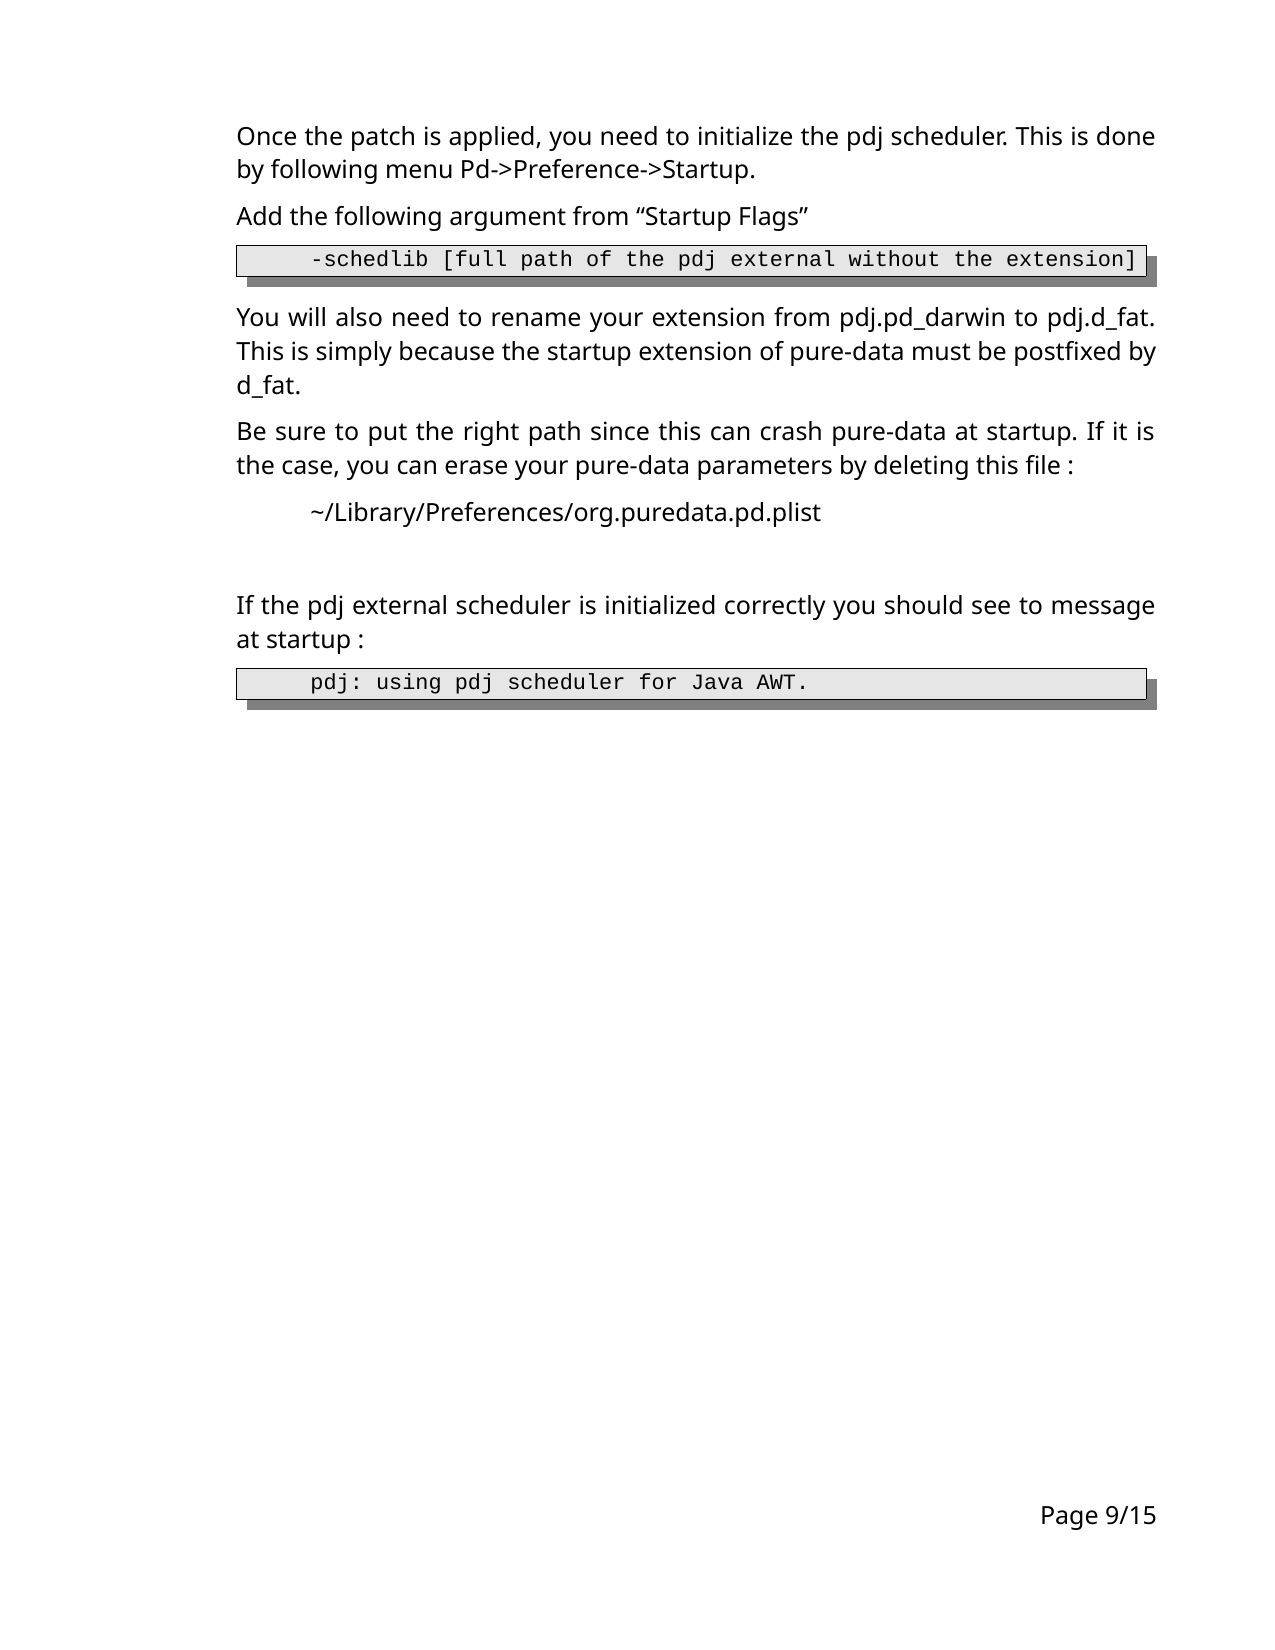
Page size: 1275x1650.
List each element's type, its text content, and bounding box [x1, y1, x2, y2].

text ~/Library/Preferences/org.puredata.pd.plist [236, 494, 1157, 529]
text Add the following argument from “Startup Flags” [236, 199, 1157, 233]
text Once the patch is applied, you need to initialize the pdj scheduler. This is done by following menu Pd->Preference->Startup. [236, 118, 1157, 186]
text pdj: using pdj scheduler for Java AWT. [237, 669, 1146, 699]
text If the pdj external scheduler is initialized correctly you should see to message at startup : [236, 588, 1157, 656]
text You will also need to rename your extension from pdj.pd_darwin to pdj.d_fat. This is simply because the startup extension of pure-data must be postfixed by d_fat. [236, 299, 1157, 401]
text -schedlib [full path of the pdj external without the extension] [237, 246, 1146, 276]
text Be sure to put the right path since this can crash pure-data at startup. If it is the case, you can erase your pure-data parameters by deleting this file : [236, 414, 1157, 482]
